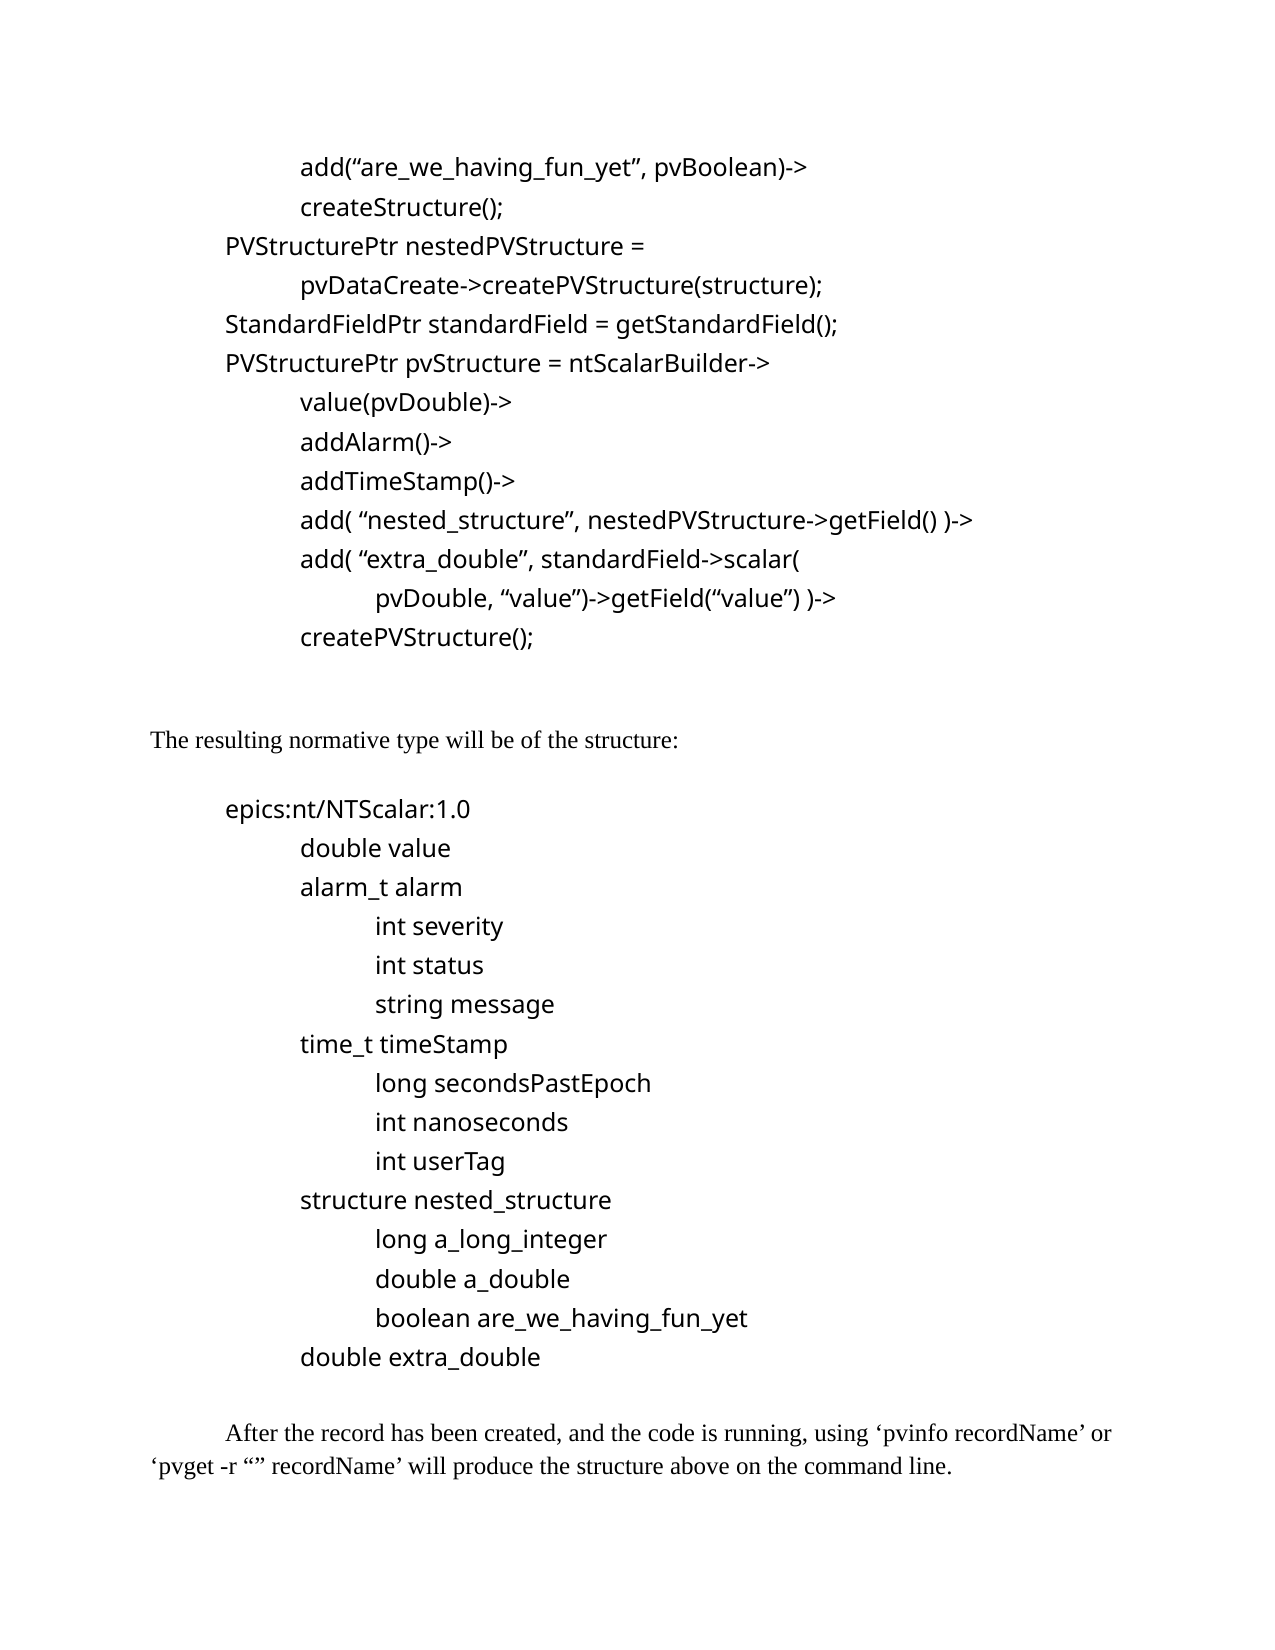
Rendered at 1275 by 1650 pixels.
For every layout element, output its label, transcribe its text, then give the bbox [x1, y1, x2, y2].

text double a_double [150, 1261, 1125, 1295]
text int userTag [150, 1144, 1125, 1178]
text double extra_double [150, 1339, 1125, 1374]
text add( “extra_double”, standardField->scalar( [150, 542, 1125, 576]
text int status [150, 948, 1125, 982]
text After the record has been created, and the code is running, using ‘pvinfo recordName’ or ‘pvget -r “” recordName’ will produce the structure above on the command line. [150, 1418, 1125, 1480]
text boolean are_we_having_fun_yet [150, 1300, 1125, 1334]
text createPVStructure(); [300, 620, 1125, 654]
text int severity [150, 909, 1125, 943]
text epics:nt/NTScalar:1.0 [150, 791, 1125, 825]
text add(“are_we_having_fun_yet”, pvBoolean)-> [150, 150, 1125, 184]
text int nanoseconds [150, 1104, 1125, 1139]
text value(pvDouble)-> [225, 385, 1125, 419]
text PVStructurePtr pvStructure = ntScalarBuilder-> [150, 346, 1125, 380]
text long a_long_integer [150, 1222, 1125, 1256]
text PVStructurePtr nestedPVStructure = [150, 228, 1125, 262]
text addTimeStamp()-> [225, 463, 1125, 497]
text createStructure(); [150, 189, 1125, 223]
text StandardFieldPtr standardField = getStandardField(); [150, 307, 1125, 341]
text pvDataCreate->createPVStructure(structure); [300, 267, 1125, 302]
text The resulting normative type will be of the structure: [150, 725, 1125, 754]
text time_t timeStamp [150, 1026, 1125, 1060]
text structure nested_structure [150, 1183, 1125, 1217]
text add( “nested_structure”, nestedPVStructure->getField() )-> [225, 502, 1125, 537]
text alarm_t alarm [150, 869, 1125, 904]
text addAlarm()-> [225, 424, 1125, 458]
text double value [150, 830, 1125, 864]
text pvDouble, “value”)->getField(“value”) )-> [300, 581, 1125, 615]
text long secondsPastEpoch [150, 1065, 1125, 1099]
text string message [150, 987, 1125, 1021]
